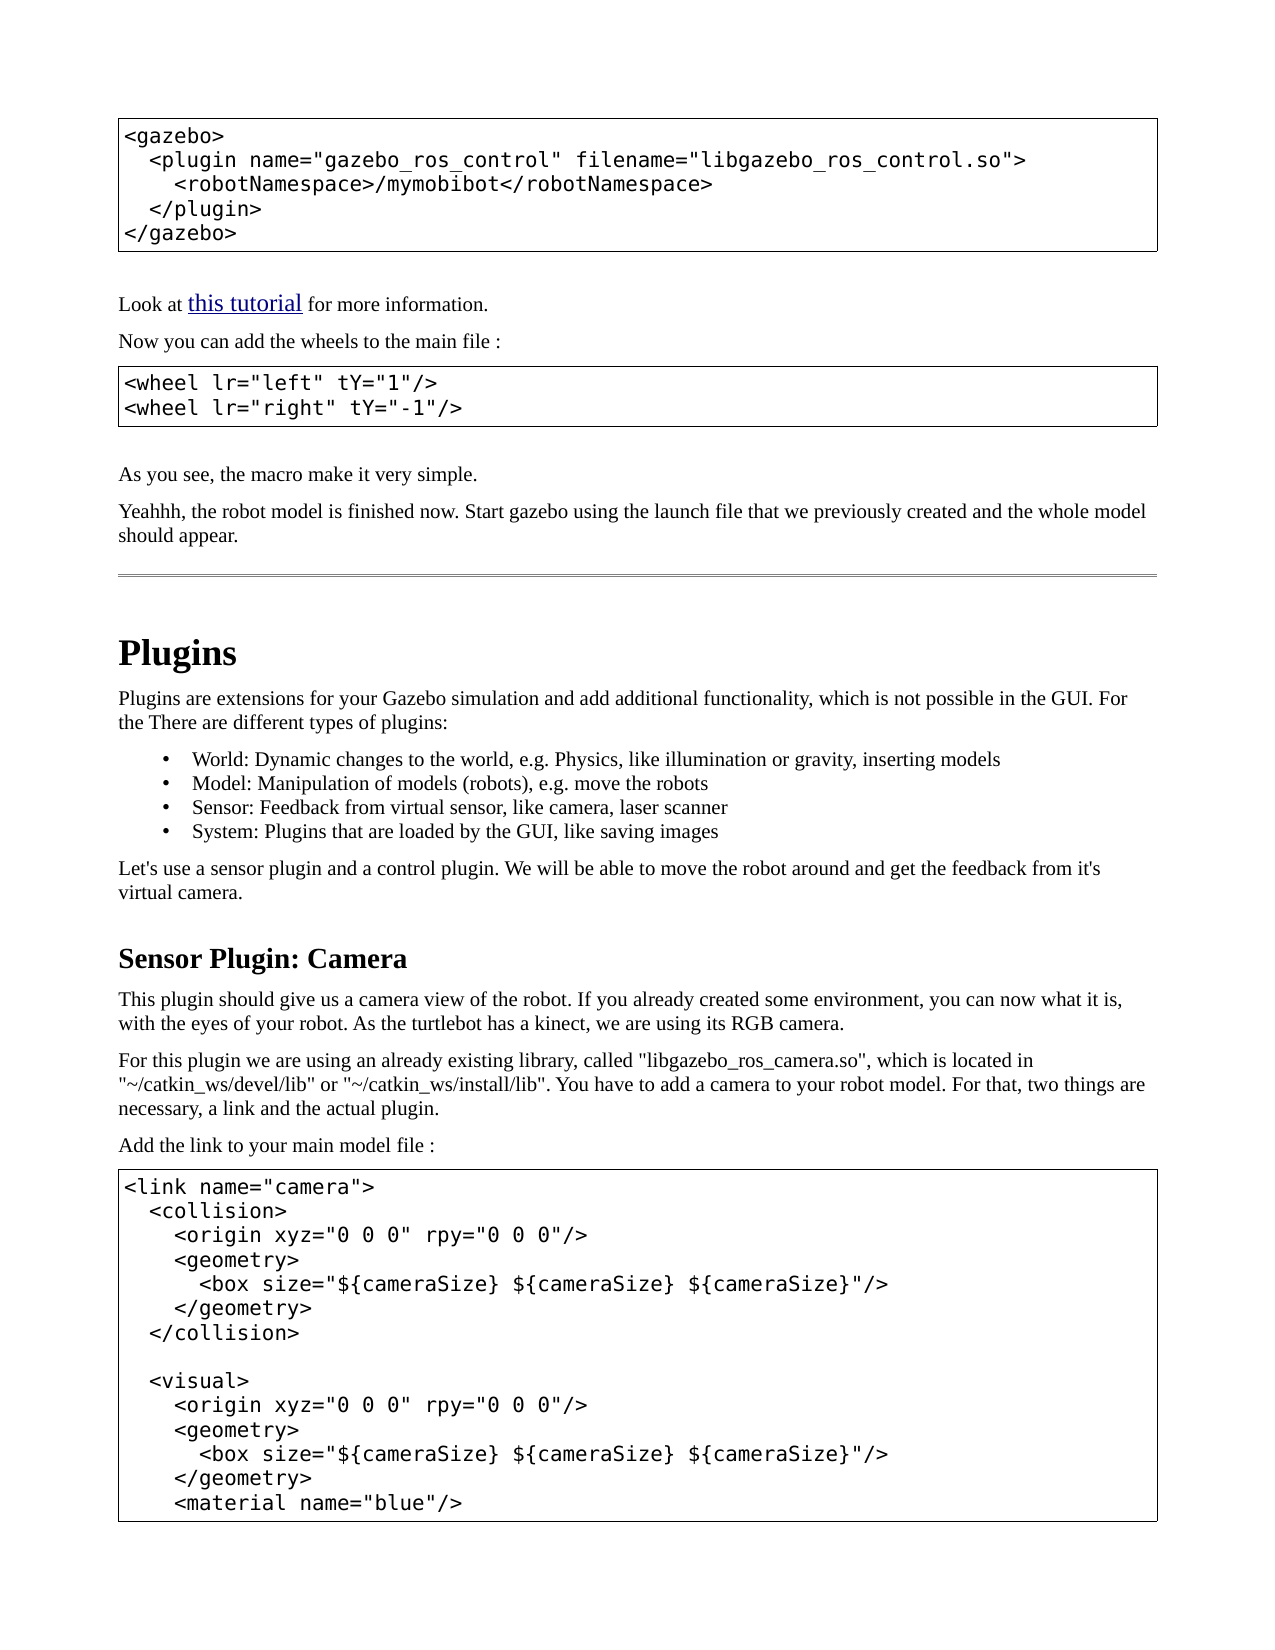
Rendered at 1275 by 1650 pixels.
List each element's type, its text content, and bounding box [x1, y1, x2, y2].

list Model: Manipulation of models (robots), e.g. move the robots [162, 771, 1157, 795]
text Yeahhh, the robot model is finished now. Start gazebo using the launch file that we previously created and the whole model should appear. [118, 499, 1157, 547]
list System: Plugins that are loaded by the GUI, like saving images [162, 819, 1157, 843]
table_header <link name="camera"> <collision> <origin xyz="0 0 0" rpy="0 0 0"/> <geometry> <box size="${cameraSize} ${cameraSize} ${cameraSize}"/> </geometry> </collision> <visual> <origin xyz="0 0 0" rpy="0 0 0"/> <geometry> <box size="${cameraSize} ${cameraSize} ${cameraSize}"/> </geometry> <material name="blue"/> [119, 1170, 1157, 1521]
text This plugin should give us a camera view of the robot. If you already created some environment, you can now what it is, with the eyes of your robot. As the turtlebot has a kinect, we are using its RGB camera. [118, 987, 1157, 1035]
text Plugins are extensions for your Gazebo simulation and add additional functionality, which is not possible in the GUI. For the There are different types of plugins: [118, 686, 1157, 734]
list World: Dynamic changes to the world, e.g. Physics, like illumination or gravity, inserting models [162, 747, 1157, 771]
subtitle Plugins [118, 631, 1157, 674]
text As you see, the macro make it very simple. [118, 462, 1157, 486]
text Let's use a sensor plugin and a control plugin. We will be able to move the robot around and get the feedback from it's virtual camera. [118, 856, 1157, 904]
text For this plugin we are using an already existing library, called "libgazebo_ros_camera.so", which is located in "~/catkin_ws/devel/lib" or "~/catkin_ws/install/lib". You have to add a camera to your robot model. For that, two things are necessary, a link and the actual plugin. [118, 1048, 1157, 1120]
text Add the link to your main model file : [118, 1133, 1157, 1157]
subtitle Sensor Plugin: Camera [118, 941, 1157, 975]
table_header <gazebo> <plugin name="gazebo_ros_control" filename="libgazebo_ros_control.so"> <robotNamespace>/mymobibot</robotNamespace> </plugin> </gazebo> [119, 119, 1157, 251]
table_header <wheel lr="left" tY="1"/> <wheel lr="right" tY="-1"/> [119, 367, 1157, 426]
list Sensor: Feedback from virtual sensor, like camera, laser scanner [162, 795, 1157, 819]
text Now you can add the wheels to the main file : [118, 329, 1157, 353]
text Look at this tutorial for more information. [118, 288, 1157, 316]
